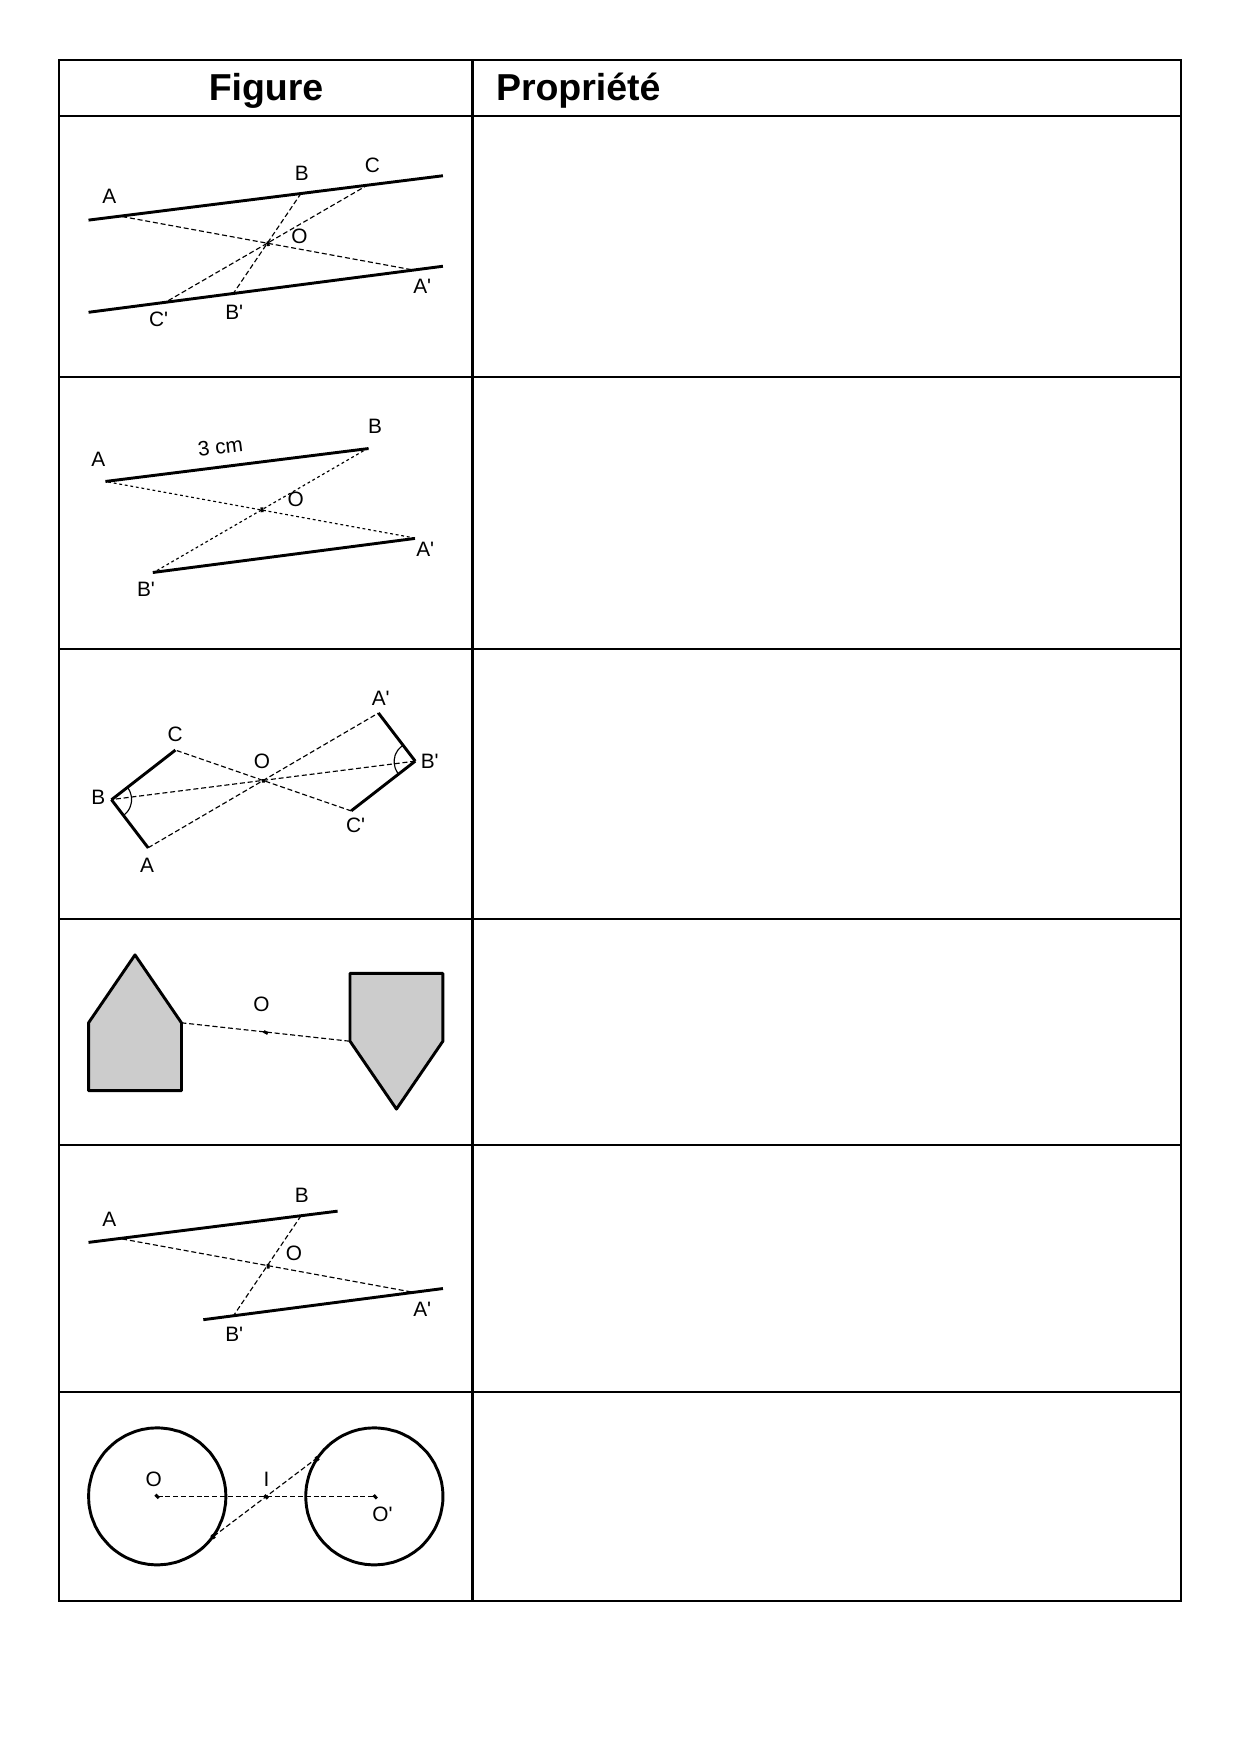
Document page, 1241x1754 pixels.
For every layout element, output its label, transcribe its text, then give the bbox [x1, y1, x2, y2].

table_cell [474, 920, 1180, 1144]
table_header Figure [60, 61, 471, 114]
table_cell [60, 920, 471, 1144]
table_cell [60, 1146, 471, 1391]
table_cell [474, 117, 1180, 376]
table_cell [474, 650, 1180, 918]
table_cell [60, 378, 471, 648]
table_cell [60, 650, 471, 918]
table_cell [60, 117, 471, 376]
table_cell [474, 1146, 1180, 1391]
table_header Propriété [474, 61, 1180, 114]
table_cell [474, 378, 1180, 648]
table_cell [60, 1393, 471, 1600]
table_cell [474, 1393, 1180, 1600]
